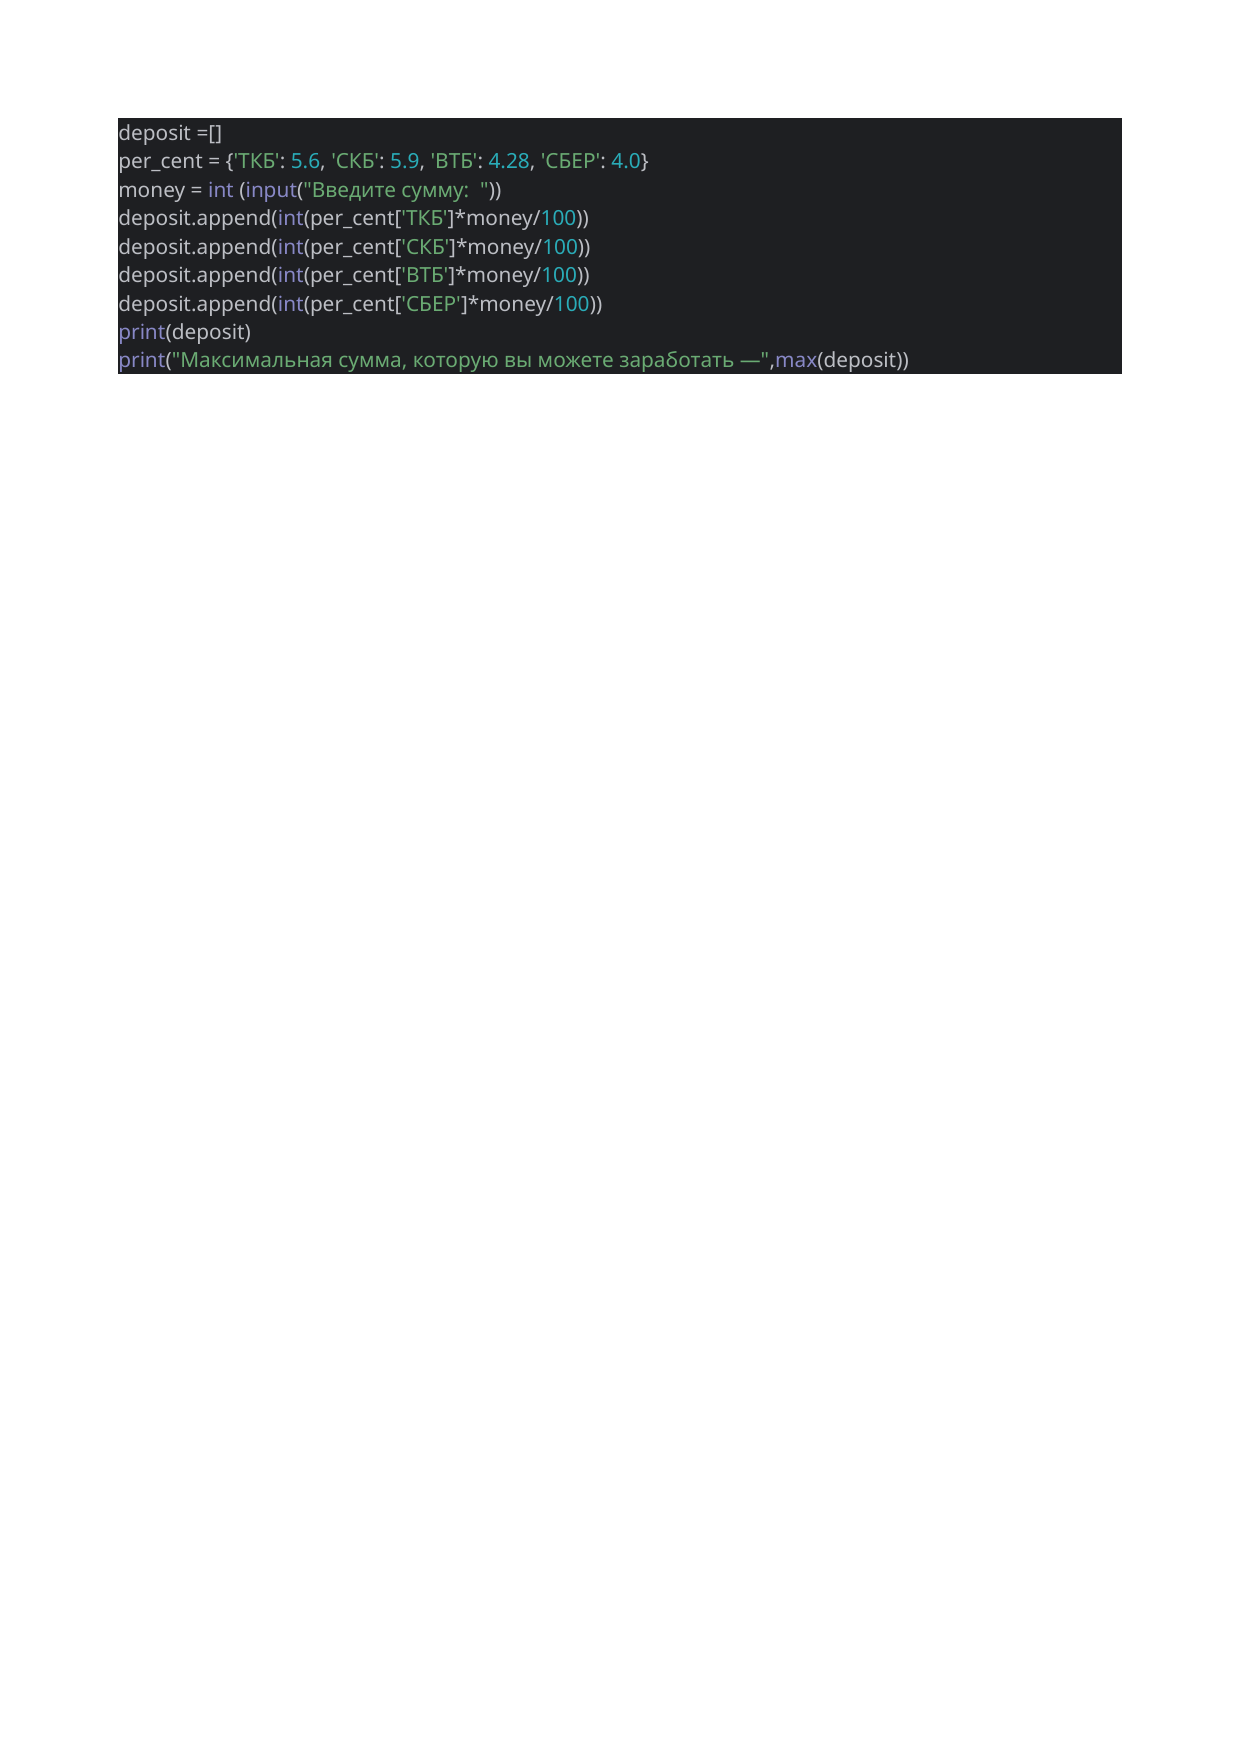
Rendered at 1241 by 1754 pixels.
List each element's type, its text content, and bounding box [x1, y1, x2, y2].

text deposit =[] per_cent = {'ТКБ': 5.6, 'СКБ': 5.9, 'ВТБ': 4.28, 'СБЕР': 4.0} money = int (input("Введите сумму: ")) deposit.append(int(per_cent['ТКБ']*money/100)) deposit.append(int(per_cent['СКБ']*money/100)) deposit.append(int(per_cent['ВТБ']*money/100)) deposit.append(int(per_cent['СБЕР']*money/100)) print(deposit) print("Максимальная сумма, которую вы можете заработать —",max(deposit)) [118, 118, 1122, 374]
